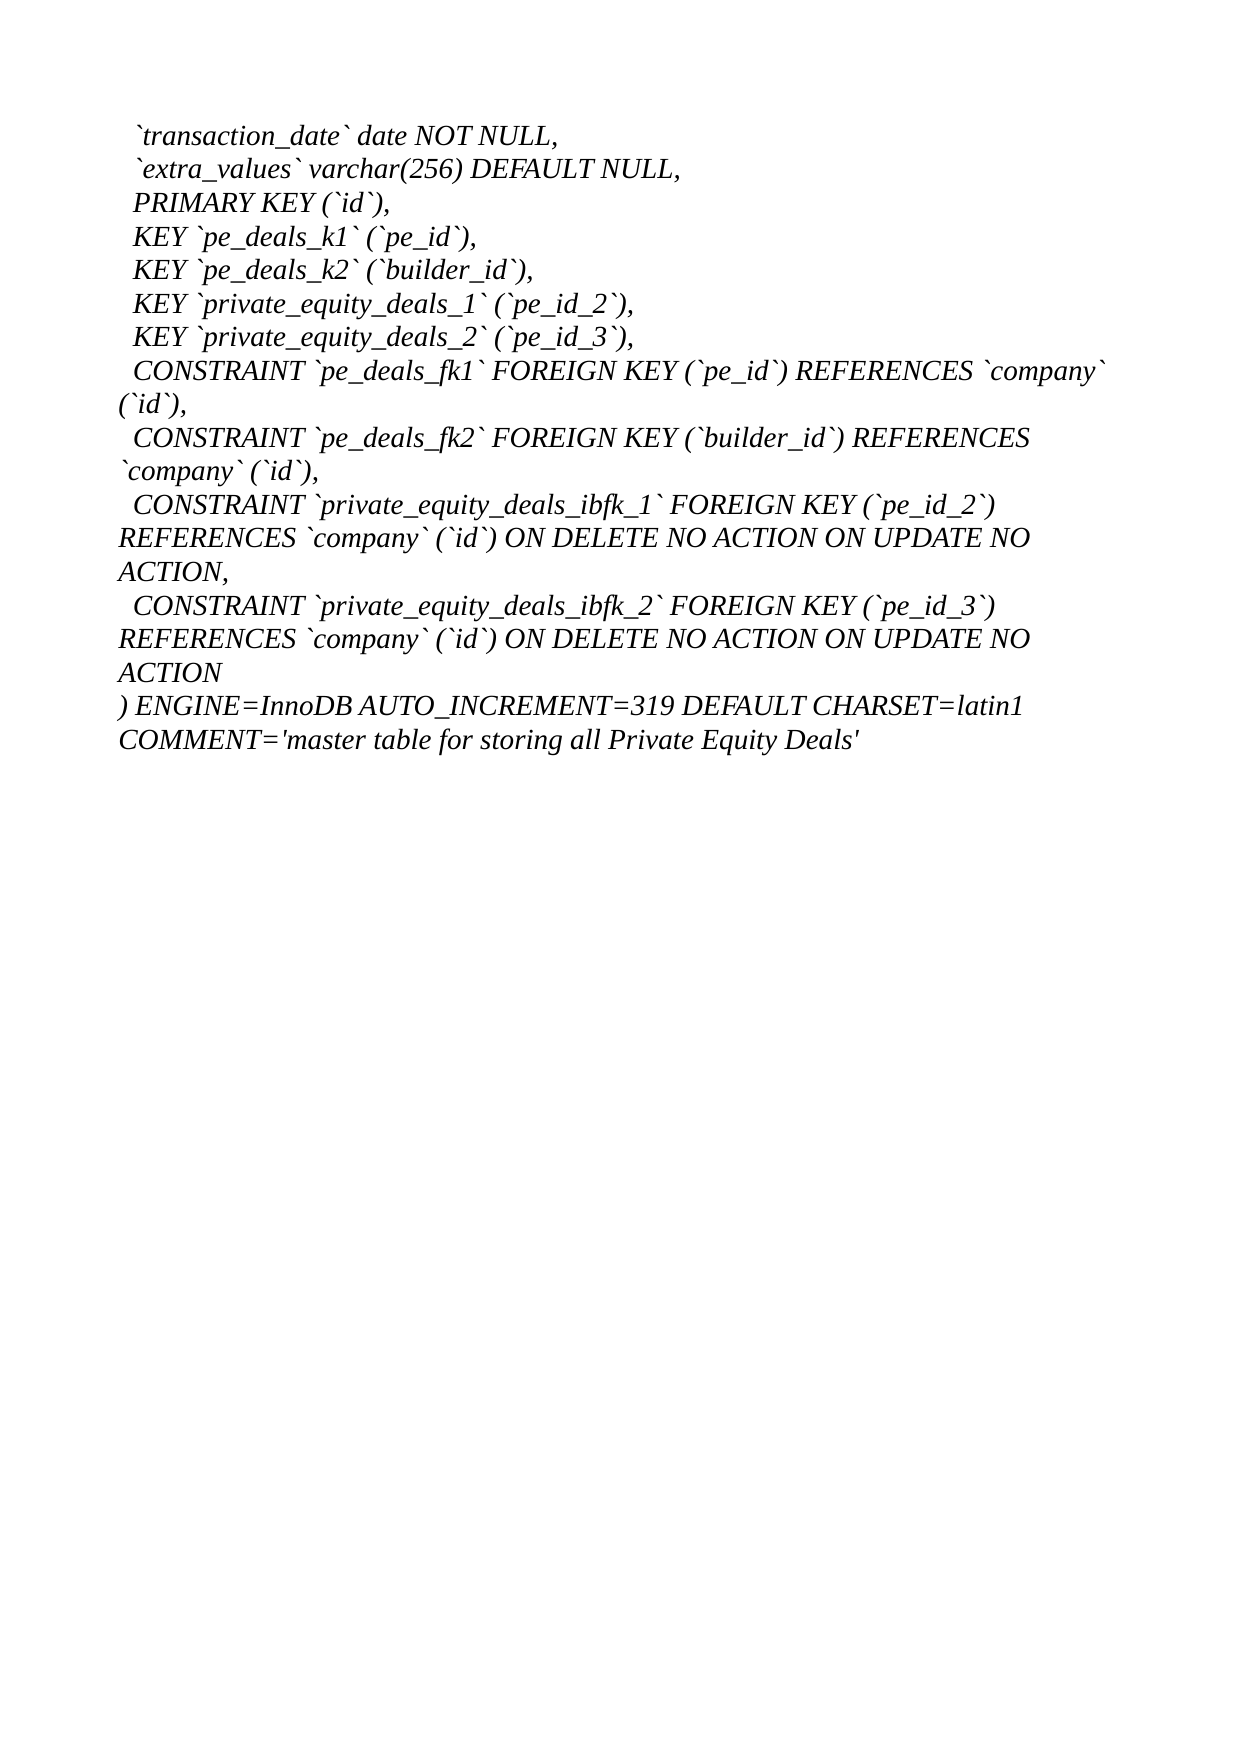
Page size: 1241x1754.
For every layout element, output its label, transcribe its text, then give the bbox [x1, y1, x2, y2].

text KEY `private_equity_deals_1` (`pe_id_2`), [118, 286, 1122, 319]
text PRIMARY KEY (`id`), [118, 185, 1122, 219]
text `extra_values` varchar(256) DEFAULT NULL, [118, 152, 1122, 185]
text `transaction_date` date NOT NULL, [118, 118, 1122, 152]
text CONSTRAINT `pe_deals_fk1` FOREIGN KEY (`pe_id`) REFERENCES `company` (`id`), [118, 353, 1122, 420]
text CONSTRAINT `private_equity_deals_ibfk_2` FOREIGN KEY (`pe_id_3`) REFERENCES `company` (`id`) ON DELETE NO ACTION ON UPDATE NO ACTION [118, 588, 1122, 688]
text CONSTRAINT `pe_deals_fk2` FOREIGN KEY (`builder_id`) REFERENCES `company` (`id`), [118, 420, 1122, 487]
text CONSTRAINT `private_equity_deals_ibfk_1` FOREIGN KEY (`pe_id_2`) REFERENCES `company` (`id`) ON DELETE NO ACTION ON UPDATE NO ACTION, [118, 487, 1122, 588]
text KEY `pe_deals_k2` (`builder_id`), [118, 252, 1122, 286]
text KEY `private_equity_deals_2` (`pe_id_3`), [118, 319, 1122, 353]
text KEY `pe_deals_k1` (`pe_id`), [118, 219, 1122, 252]
text ) ENGINE=InnoDB AUTO_INCREMENT=319 DEFAULT CHARSET=latin1 COMMENT='master table for storing all Private Equity Deals' [118, 688, 1122, 755]
